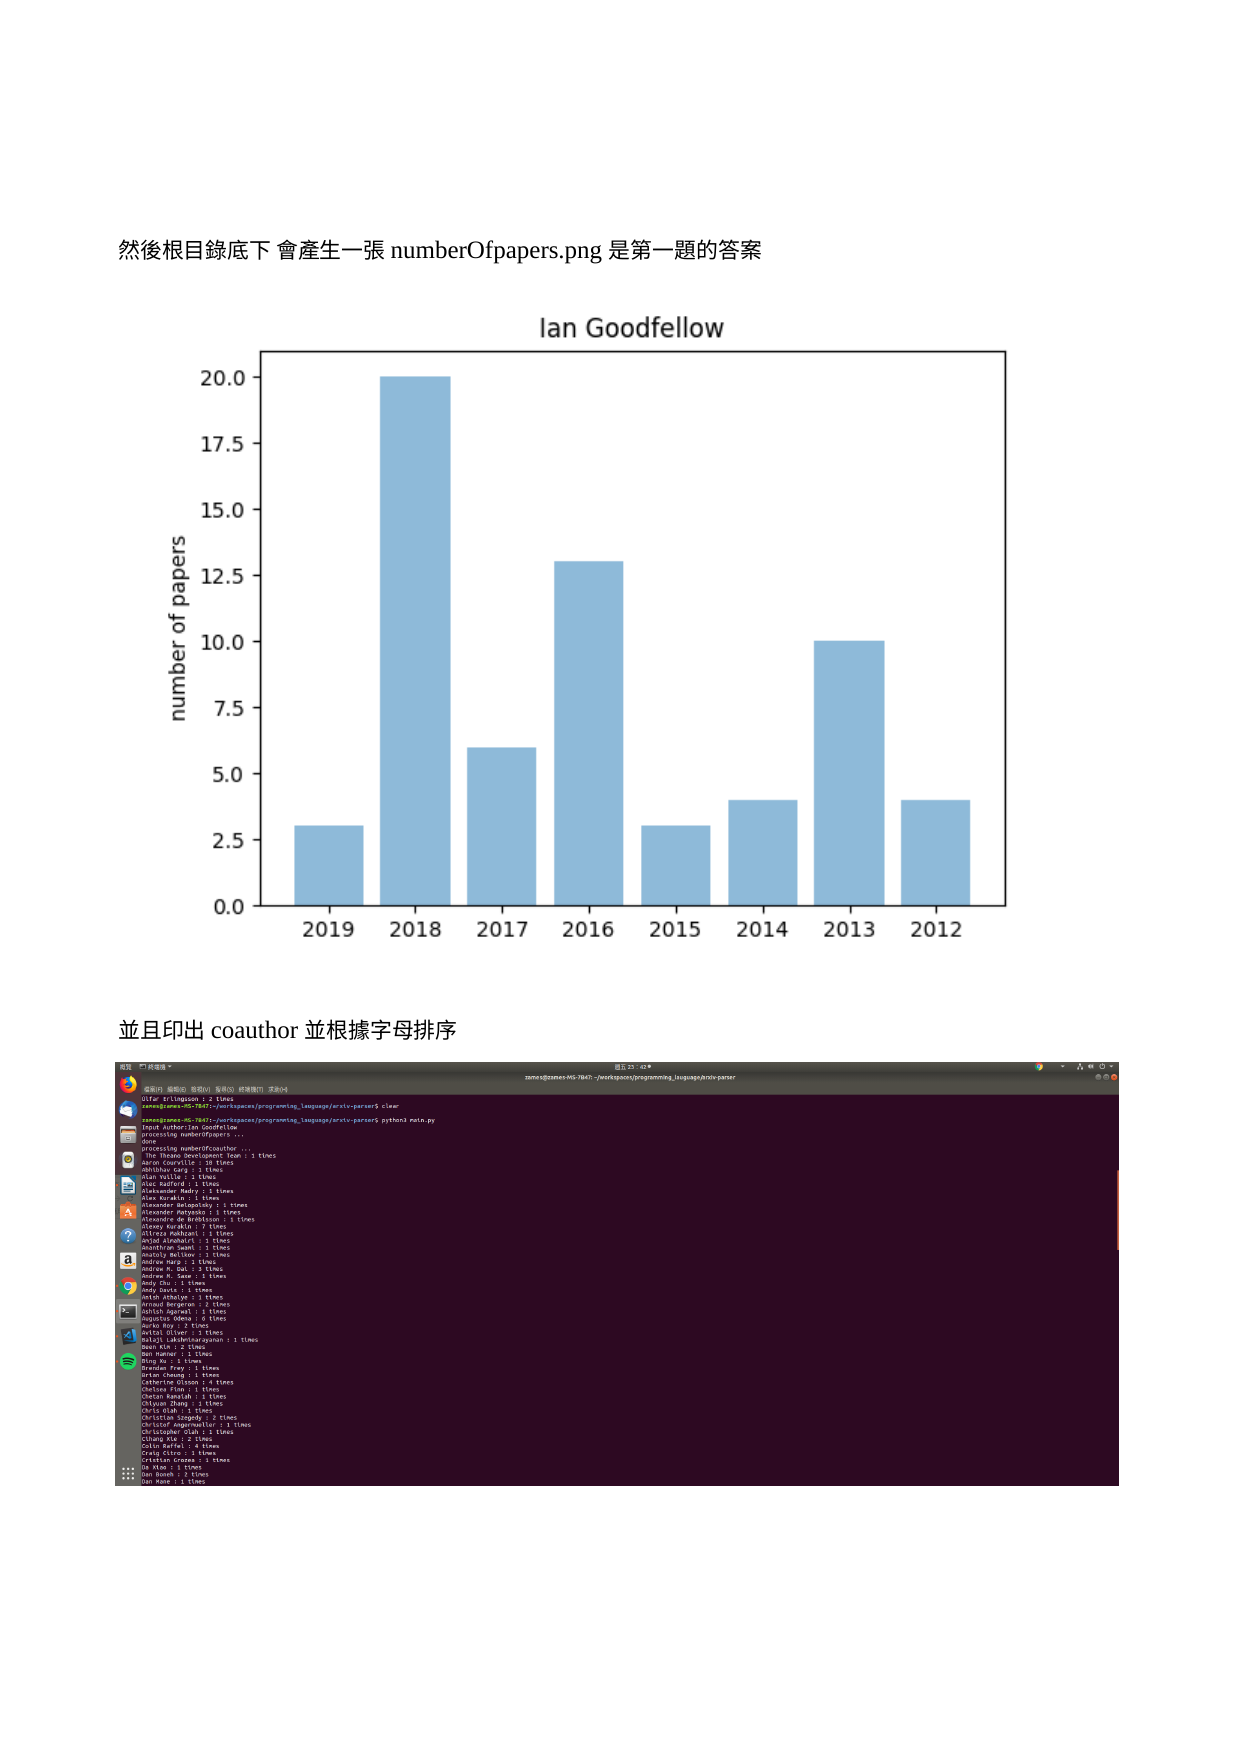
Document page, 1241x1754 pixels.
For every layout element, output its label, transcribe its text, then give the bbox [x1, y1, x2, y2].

text 然後根目錄底下 會產生一張 numberOfpapers.png 是第一題的答案 [118, 233, 1122, 265]
picture [115, 1062, 1119, 1486]
text 並且印出 coauthor 並根據字母排序 [118, 1013, 1122, 1045]
picture [140, 264, 1100, 985]
